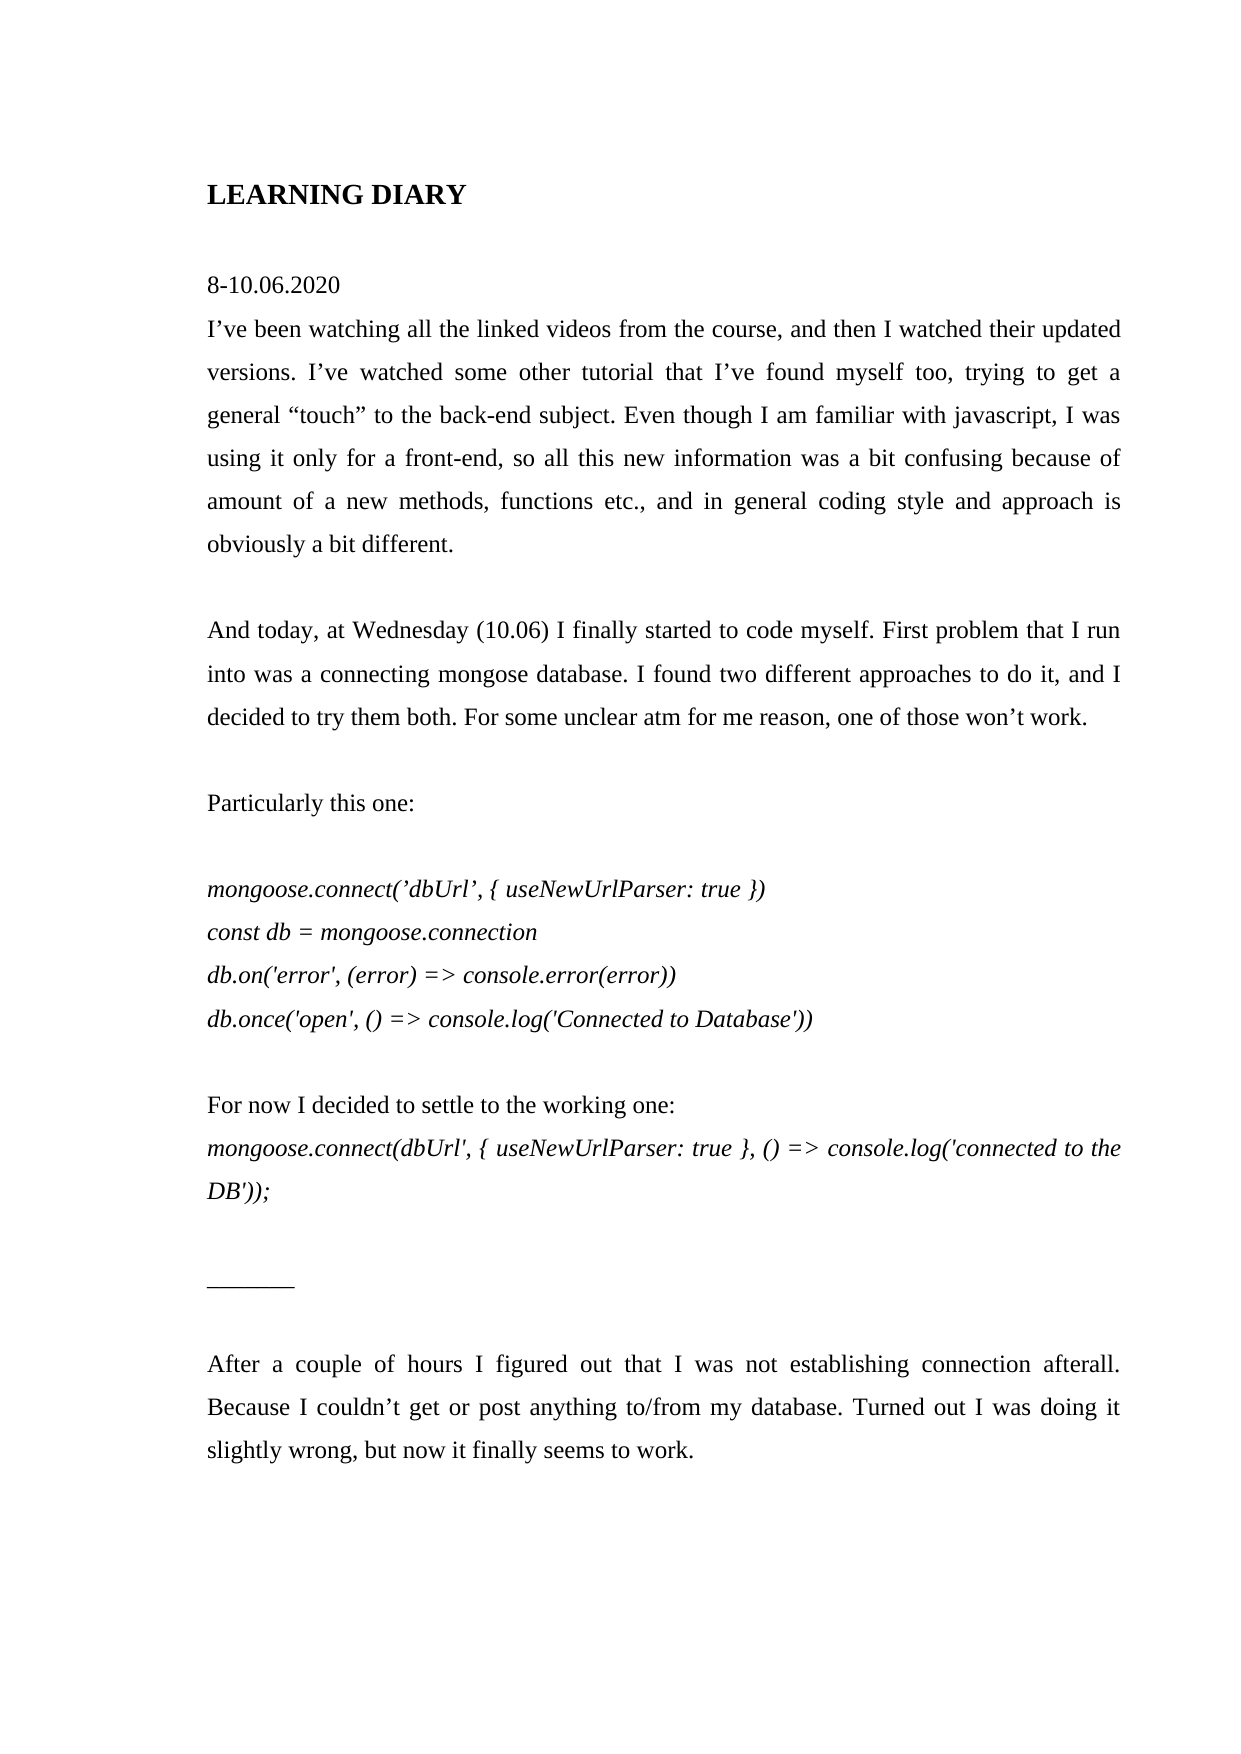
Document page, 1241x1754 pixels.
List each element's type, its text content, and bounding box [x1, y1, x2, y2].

text const db = mongoose.connection [207, 917, 1122, 946]
text 8-10.06.2020 [207, 271, 1122, 299]
text db.once('open', () => console.log('Connected to Database')) [207, 1004, 1122, 1032]
text mongoose.connect(dbUrl', { useNewUrlParser: true }, () => console.log('connected to the DB')); _______ [207, 1133, 1122, 1291]
text Particularly this one: [207, 788, 1122, 817]
text db.on('error', (error) => console.error(error)) [207, 961, 1122, 989]
text For now I decided to settle to the working one: [207, 1090, 1122, 1119]
text mongoose.connect(’dbUrl’, { useNewUrlParser: true }) [207, 874, 1122, 903]
text I’ve been watching all the linked videos from the course, and then I watched their updated versions. I’ve watched some other tutorial that I’ve found myself too, trying to get a general “touch” to the back-end subject. Even though I am familiar with javascript, I was using it only for a front-end, so all this new information was a bit confusing because of amount of a new methods, functions etc., and in general coding style and approach is obviously a bit different. [207, 314, 1122, 558]
text LEARNING DIARY [207, 177, 1122, 211]
text After a couple of hours I figured out that I was not establishing connection afterall. Because I couldn’t get or post anything to/from my database. Turned out I was doing it slightly wrong, but now it finally seems to work. [207, 1349, 1122, 1464]
text And today, at Wednesday (10.06) I finally started to code myself. First problem that I run into was a connecting mongose database. I found two different approaches to do it, and I decided to try them both. For some unclear atm for me reason, one of those won’t work. [207, 616, 1122, 731]
